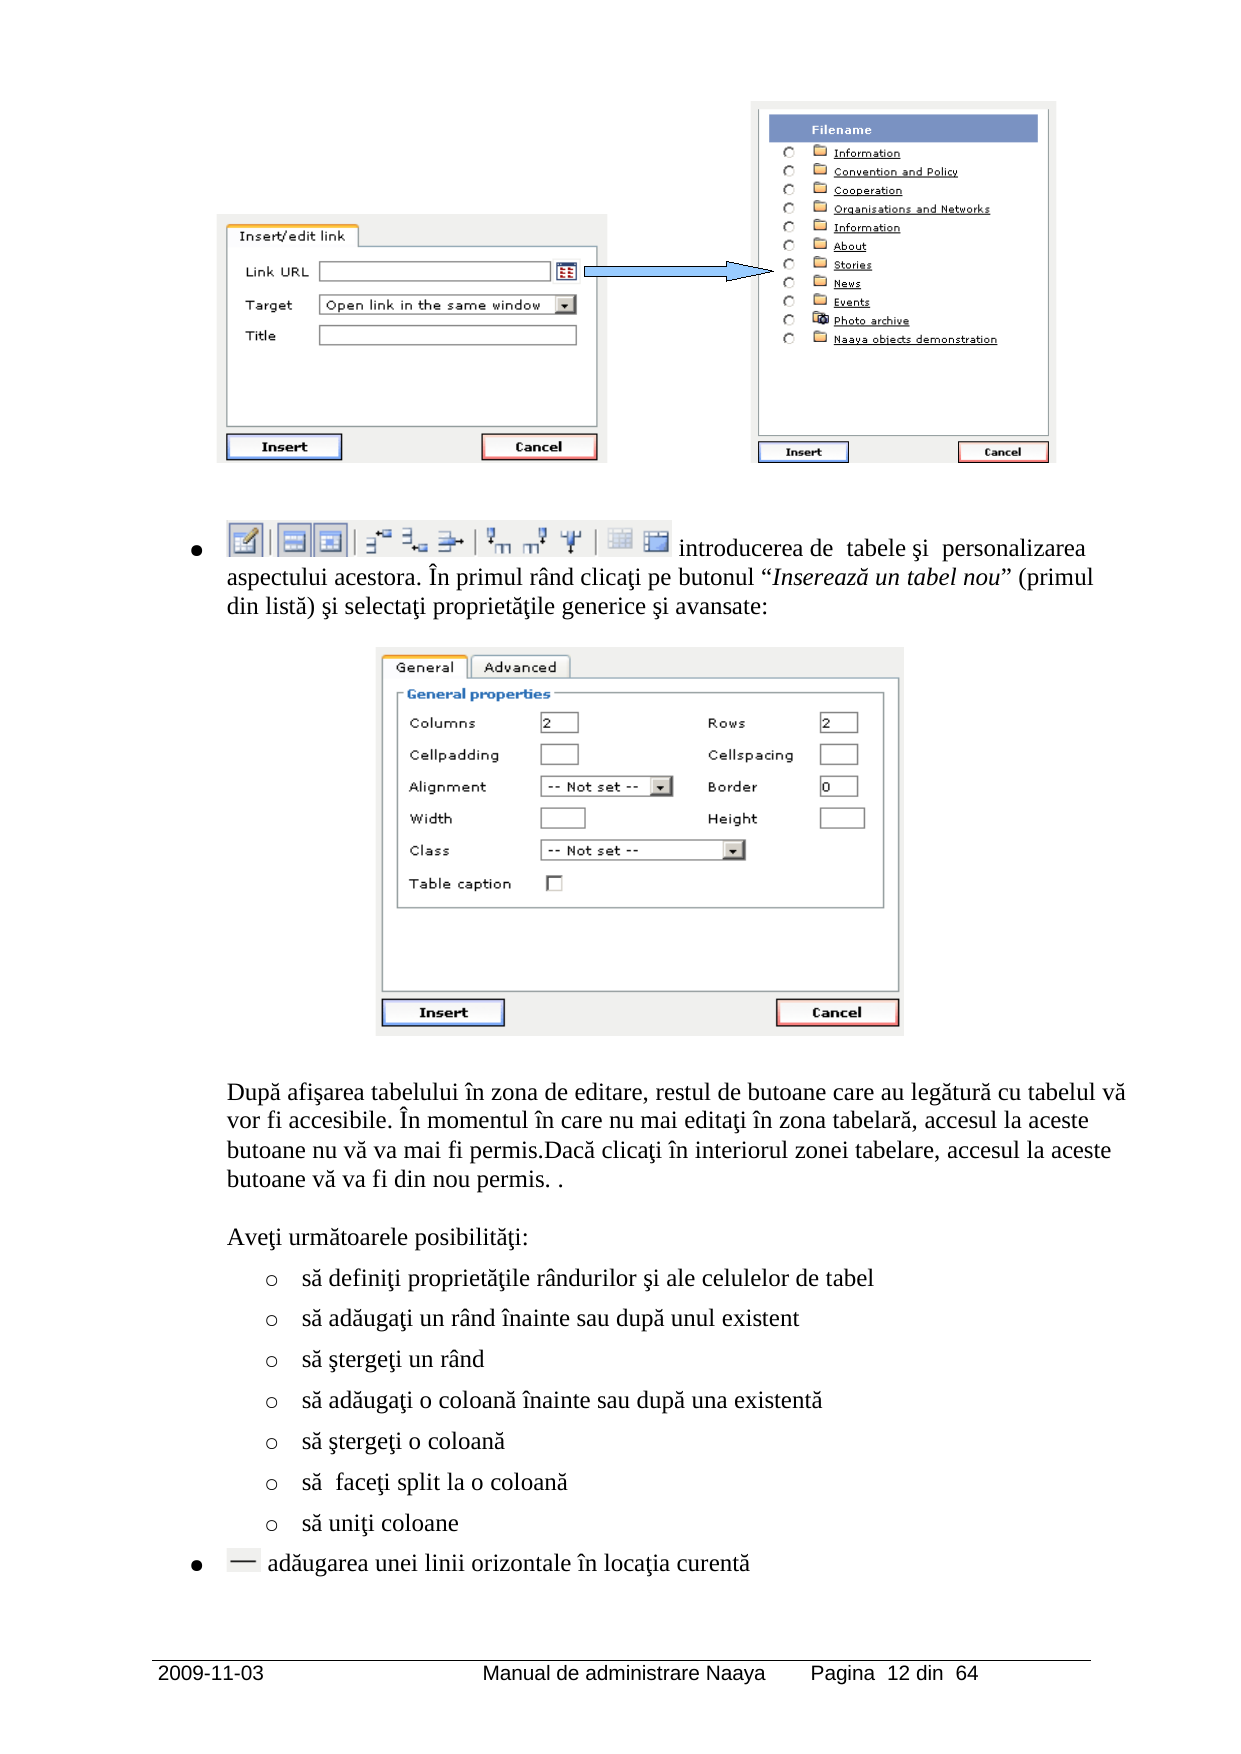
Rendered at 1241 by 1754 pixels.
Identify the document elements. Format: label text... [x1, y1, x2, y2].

list adăugarea unei linii orizontale în locaţia curentă [189, 1548, 1128, 1577]
picture [216, 214, 608, 463]
list introducerea de tabele şi personalizarea aspectului acestora. În primul rând clicaţi pe butonul “Inserează un tabel nou” (primul din listă) şi selectaţi proprietăţile generice şi avansate: [189, 521, 1128, 1064]
list să definiţi proprietăţile rândurilor şi ale celulelor de tabel [264, 1262, 1128, 1292]
list După afişarea tabelului în zona de editare, restul de butoane care au legătură cu tabelul vă vor fi accesibile. În momentul în care nu mai editaţi în zona tabelară, accesul la aceste butoane nu vă va mai fi permis.Dacă clicaţi în interiorul zonei tabelare, accesul la aceste butoane vă va fi din nou permis. . Aveţi următoarele posibilităţi: [189, 1076, 1128, 1251]
picture [750, 101, 1057, 463]
list să ştergeţi o coloană [264, 1426, 1128, 1455]
picture [375, 647, 904, 1036]
list să uniţi coloane [264, 1507, 1128, 1537]
picture [226, 520, 672, 557]
list să adăugaţi un rând înainte sau după unul existent [264, 1303, 1128, 1332]
list să ştergeţi un rând [264, 1344, 1128, 1373]
list să adăugaţi o coloană înainte sau după una existentă [264, 1385, 1128, 1414]
picture [226, 1548, 261, 1572]
list să faceţi split la o coloană [264, 1467, 1128, 1496]
